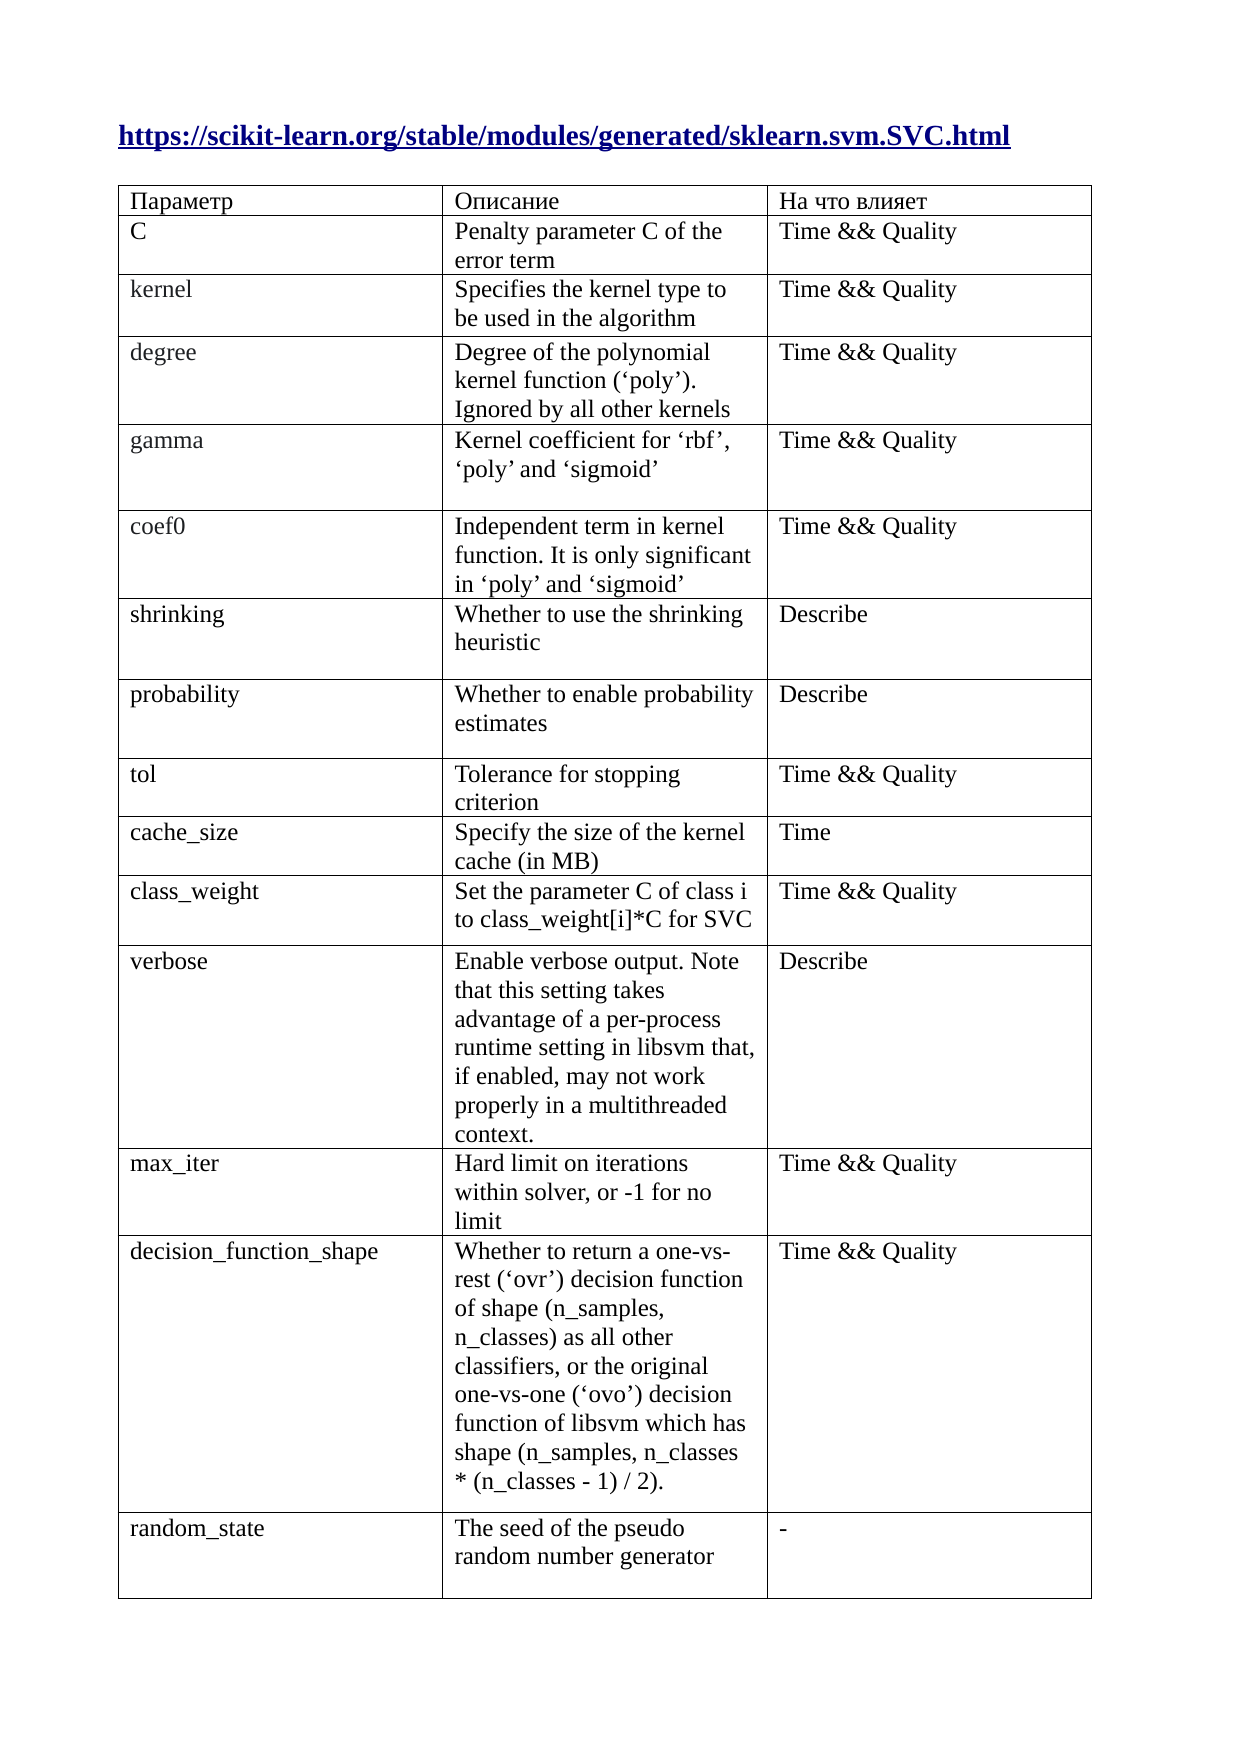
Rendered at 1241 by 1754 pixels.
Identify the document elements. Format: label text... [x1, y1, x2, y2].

table_cell Degree of the polynomial kernel function (‘poly’). Ignored by all other kernels [443, 337, 767, 424]
table_cell coef0 [119, 511, 442, 598]
table_header Описание [443, 186, 767, 215]
table_cell - [768, 1513, 1091, 1598]
table_cell Time && Quality [768, 216, 1091, 273]
text https://scikit-learn.org/stable/modules/generated/sklearn.svm.SVC.html [118, 118, 1122, 152]
table_cell Describe [768, 599, 1091, 678]
table_cell Describe [768, 680, 1091, 758]
table_cell Set the parameter C of class i to class_weight[i]*C for SVC [443, 876, 767, 945]
table_cell Kernel coefficient for ‘rbf’, ‘poly’ and ‘sigmoid’ [443, 425, 767, 510]
table_cell Whether to return a one-vs-rest (‘ovr’) decision function of shape (n_samples, n_classes) as all other classifiers, or the original one-vs-one (‘ovo’) decision function of libsvm which has shape (n_samples, n_classes * (n_classes - 1) / 2). [443, 1236, 767, 1512]
table_header Параметр [119, 186, 442, 215]
table_cell class_weight [119, 876, 442, 945]
table_cell cache_size [119, 817, 442, 875]
table_cell Hard limit on iterations within solver, or -1 for no limit [443, 1149, 767, 1235]
table_cell decision_function_shape [119, 1236, 442, 1512]
table_cell С [119, 216, 442, 273]
table_cell Time && Quality [768, 337, 1091, 424]
table_cell shrinking [119, 599, 442, 678]
table_cell Specify the size of the kernel cache (in MB) [443, 817, 767, 875]
table_header На что влияет [768, 186, 1091, 215]
table_cell Time && Quality [768, 511, 1091, 598]
table_cell verbose [119, 946, 442, 1147]
table_cell Time && Quality [768, 275, 1091, 336]
table_cell Describe [768, 946, 1091, 1147]
table_cell Time && Quality [768, 1149, 1091, 1235]
table_cell Whether to enable probability estimates [443, 680, 767, 758]
table_cell gamma [119, 425, 442, 510]
table_cell max_iter [119, 1149, 442, 1235]
table_cell Independent term in kernel function. It is only significant in ‘poly’ and ‘sigmoid’ [443, 511, 767, 598]
table_cell Tolerance for stopping criterion [443, 759, 767, 816]
table_cell Penalty parameter C of the error term [443, 216, 767, 273]
table_cell Time && Quality [768, 425, 1091, 510]
table_cell Time [768, 817, 1091, 875]
table_cell kernel [119, 275, 442, 336]
table_cell probability [119, 680, 442, 758]
table_cell Time && Quality [768, 1236, 1091, 1512]
table_cell degree [119, 337, 442, 424]
table_cell Specifies the kernel type to be used in the algorithm [443, 275, 767, 336]
table_cell Whether to use the shrinking heuristic [443, 599, 767, 678]
table_cell Time && Quality [768, 759, 1091, 816]
table_cell random_state [119, 1513, 442, 1598]
table_cell Time && Quality [768, 876, 1091, 945]
table_cell The seed of the pseudo random number generator [443, 1513, 767, 1598]
table_cell tol [119, 759, 442, 816]
table_cell Enable verbose output. Note that this setting takes advantage of a per-process runtime setting in libsvm that, if enabled, may not work properly in a multithreaded context. [443, 946, 767, 1147]
